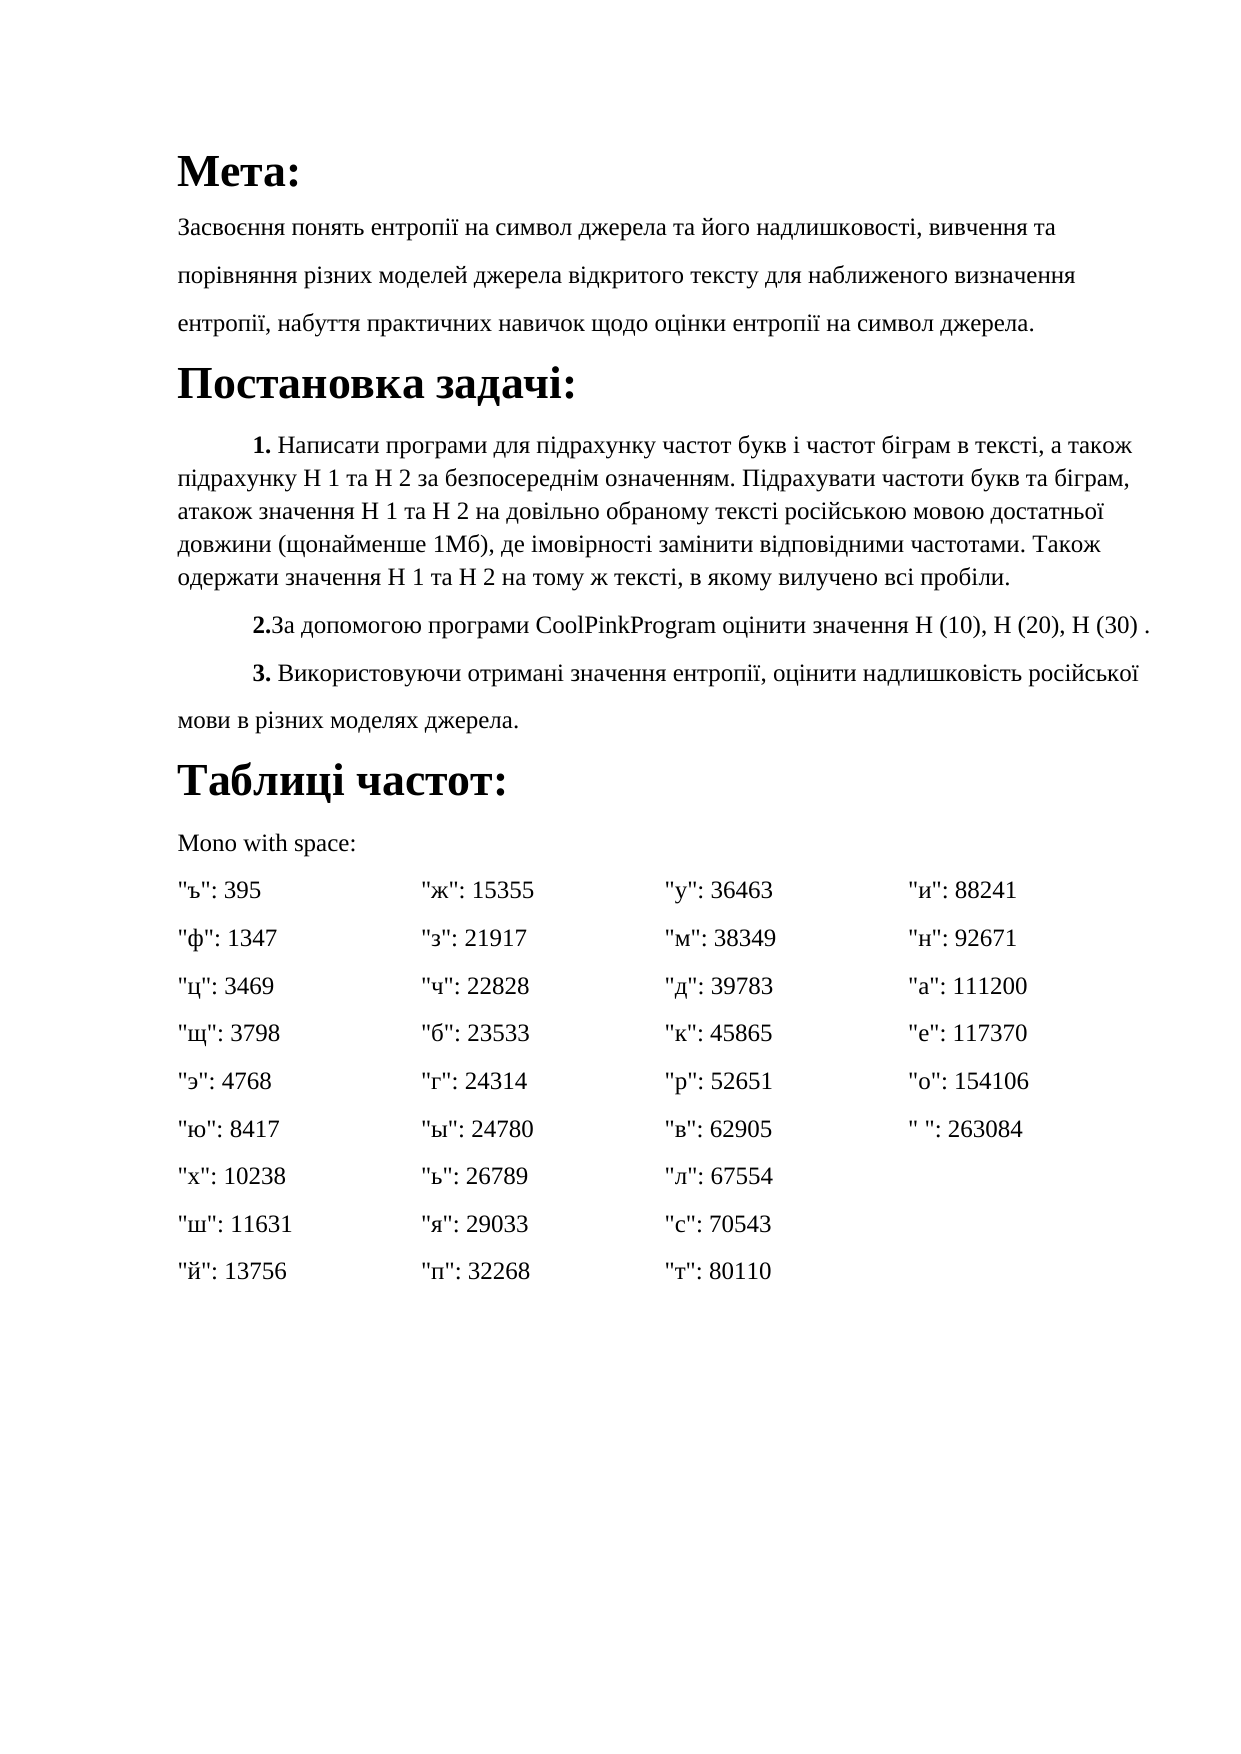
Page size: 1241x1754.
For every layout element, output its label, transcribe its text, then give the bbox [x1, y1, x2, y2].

text "к": 45865 [664, 1018, 908, 1047]
text "ж": 15355 [421, 876, 664, 904]
text "з": 21917 [421, 923, 664, 952]
text Засвоєння понять ентропії на символ джерела та його надлишковості, вивчення та [177, 212, 1152, 241]
text "л": 67554 [664, 1161, 908, 1190]
text "о": 154106 [908, 1066, 1152, 1095]
text "ь": 26789 [421, 1161, 664, 1190]
text 3. Використовуючи отримані значення ентропії, оцінити надлишковість російської [177, 658, 1152, 686]
text мови в різних моделях джерела. [177, 705, 1152, 734]
text Mono with space: [177, 828, 1152, 857]
text "й": 13756 [177, 1256, 421, 1285]
text "р": 52651 [664, 1066, 908, 1095]
text "ы": 24780 [421, 1114, 664, 1142]
text "в": 62905 [664, 1114, 908, 1142]
text "ш": 11631 [177, 1209, 421, 1238]
text ентропії, набуття практичних навичок щодо оцінки ентропії на символ джерела. [177, 308, 1152, 336]
text Таблицi частот: [177, 753, 1152, 806]
text "я": 29033 [421, 1209, 664, 1238]
text "м": 38349 [664, 923, 908, 952]
text "ч": 22828 [421, 971, 664, 999]
text "и": 88241 [908, 876, 1152, 904]
text "н": 92671 [908, 923, 1152, 952]
text 1. Написати програми для підрахунку частот букв і частот біграм в тексті, а також підрахунку H 1 та H 2 за безпосереднім означенням. Підрахувати частоти букв та біграм, атакож значення H 1 та H 2 на довільно обраному тексті російською мовою достатньої довжини (щонайменше 1Мб), де імовірності замінити відповідними частотами. Також одержати значення H 1 та H 2 на тому ж тексті, в якому вилучено всі пробіли. [177, 430, 1152, 591]
text Постановка задачі: [177, 355, 1152, 408]
text "г": 24314 [421, 1066, 664, 1095]
text "ц": 3469 [177, 971, 421, 999]
subtitle Мета: [177, 143, 1152, 196]
text "е": 117370 [908, 1018, 1152, 1047]
text 2.За допомогою програми CoolPinkProgram оцінити значення H (10), H (20), H (30) . [177, 610, 1152, 639]
text порівняння різних моделей джерела відкритого тексту для наближеного визначення [177, 260, 1152, 289]
text "т": 80110 [664, 1256, 908, 1285]
text "у": 36463 [664, 876, 908, 904]
text "б": 23533 [421, 1018, 664, 1047]
text "а": 111200 [908, 971, 1152, 999]
text "д": 39783 [664, 971, 908, 999]
text " ": 263084 [908, 1114, 1152, 1142]
text "ъ": 395 [177, 876, 421, 904]
text "х": 10238 [177, 1161, 421, 1190]
text "э": 4768 [177, 1066, 421, 1095]
text "ф": 1347 [177, 923, 421, 952]
text "щ": 3798 [177, 1018, 421, 1047]
text "п": 32268 [421, 1256, 664, 1285]
text "ю": 8417 [177, 1114, 421, 1142]
text "с": 70543 [664, 1209, 908, 1238]
